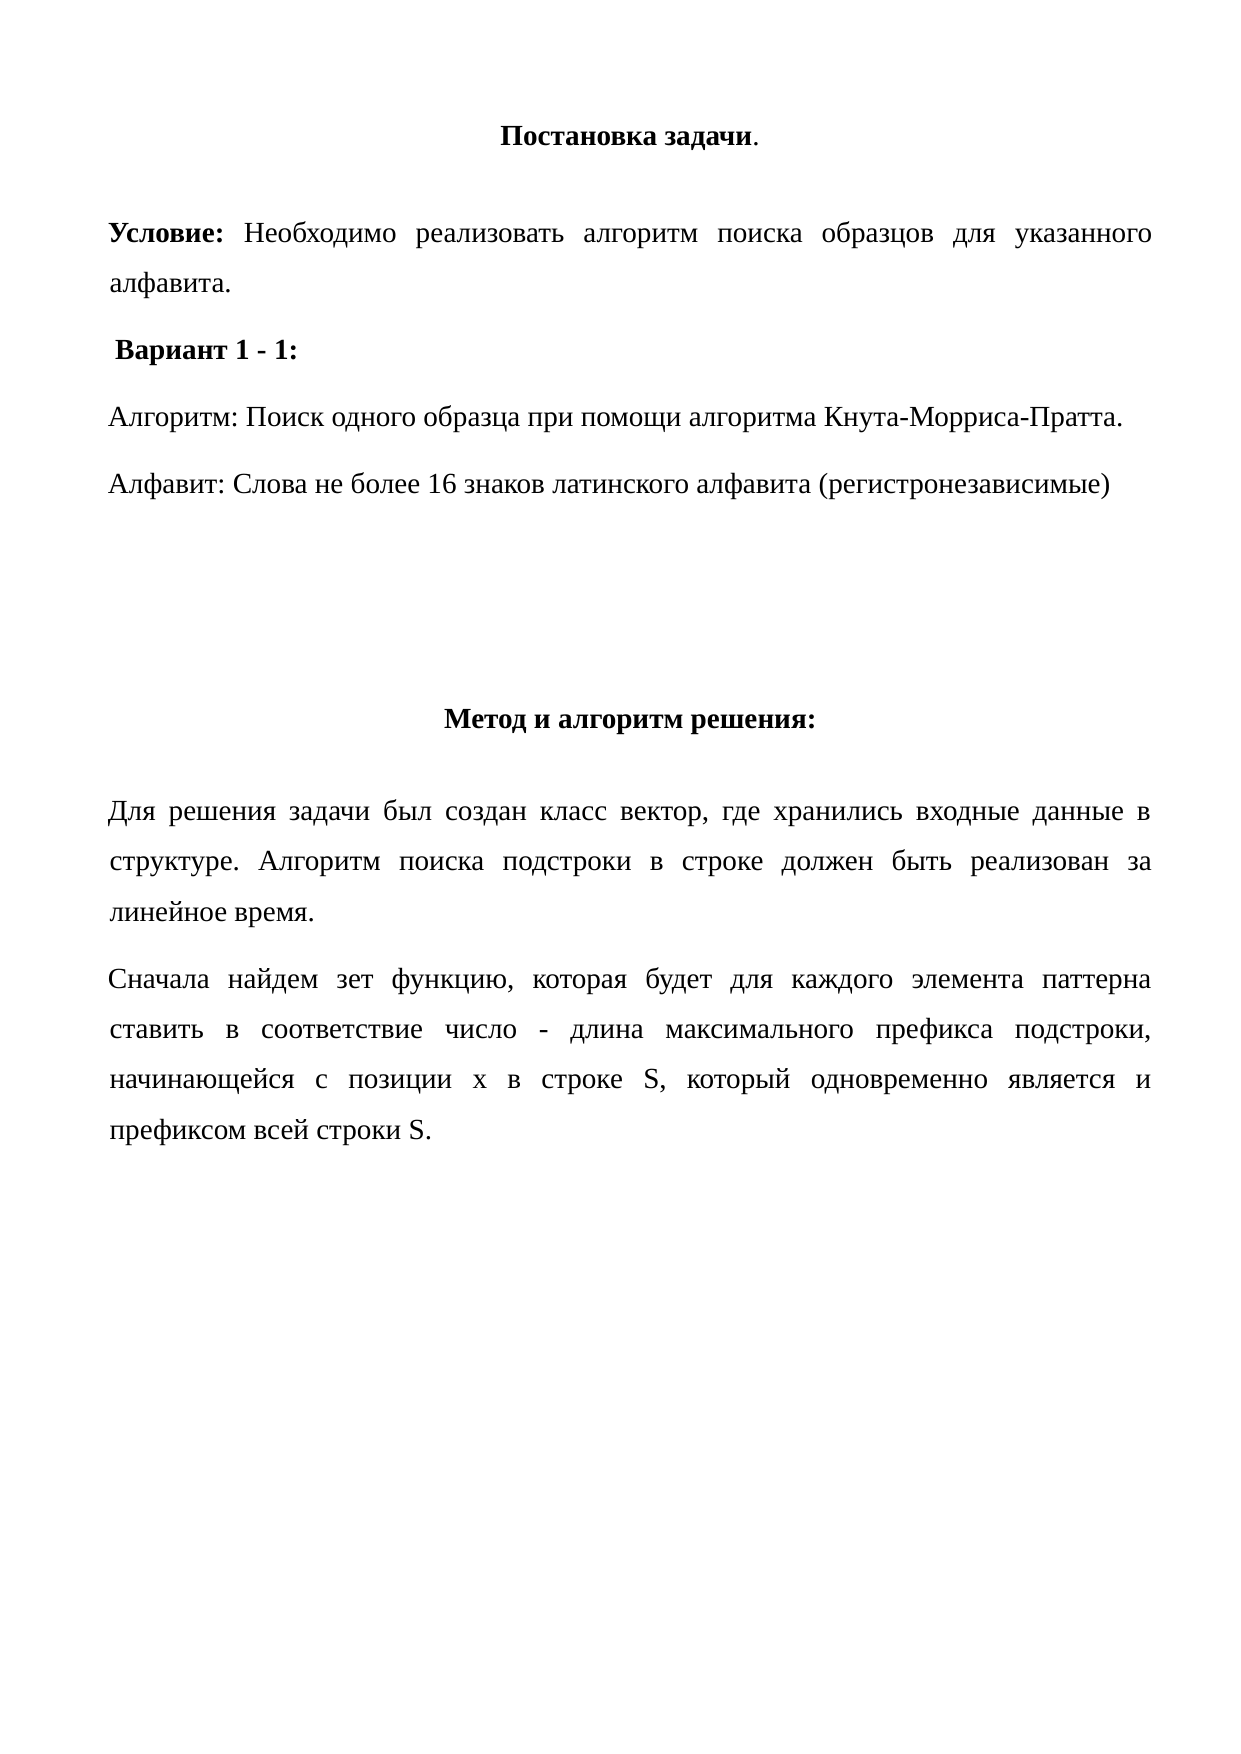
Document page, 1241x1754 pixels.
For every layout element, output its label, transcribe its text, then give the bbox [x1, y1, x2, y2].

text Постановка задачи. [107, 118, 1153, 152]
text Алфавит: Слова не более 16 знаков латинского алфавита (регистронезависимые) [108, 466, 1153, 499]
text Алгоритм: Поиск одного образца при помощи алгоритма Кнута-Морриса-Пратта. [108, 399, 1153, 433]
text Метод и алгоритм решения: [108, 701, 1153, 734]
text Условие: Необходимо реализовать алгоритм поиска образцов для указанного алфавита. [108, 215, 1153, 299]
text Для решения задачи был создан класс вектор, где хранились входные данные в структуре. Алгоритм поиска подстроки в строке должен быть реализован за линейное время. [108, 793, 1153, 927]
text Сначала найдем зет функцию, которая будет для каждого элемента паттерна ставить в соответствие число - длина максимального префикса подстроки, начинающейся с позиции x в строке S, который одновременно является и префиксом всей строки S. [108, 961, 1153, 1145]
text Вариант 1 - 1: [108, 332, 1153, 366]
